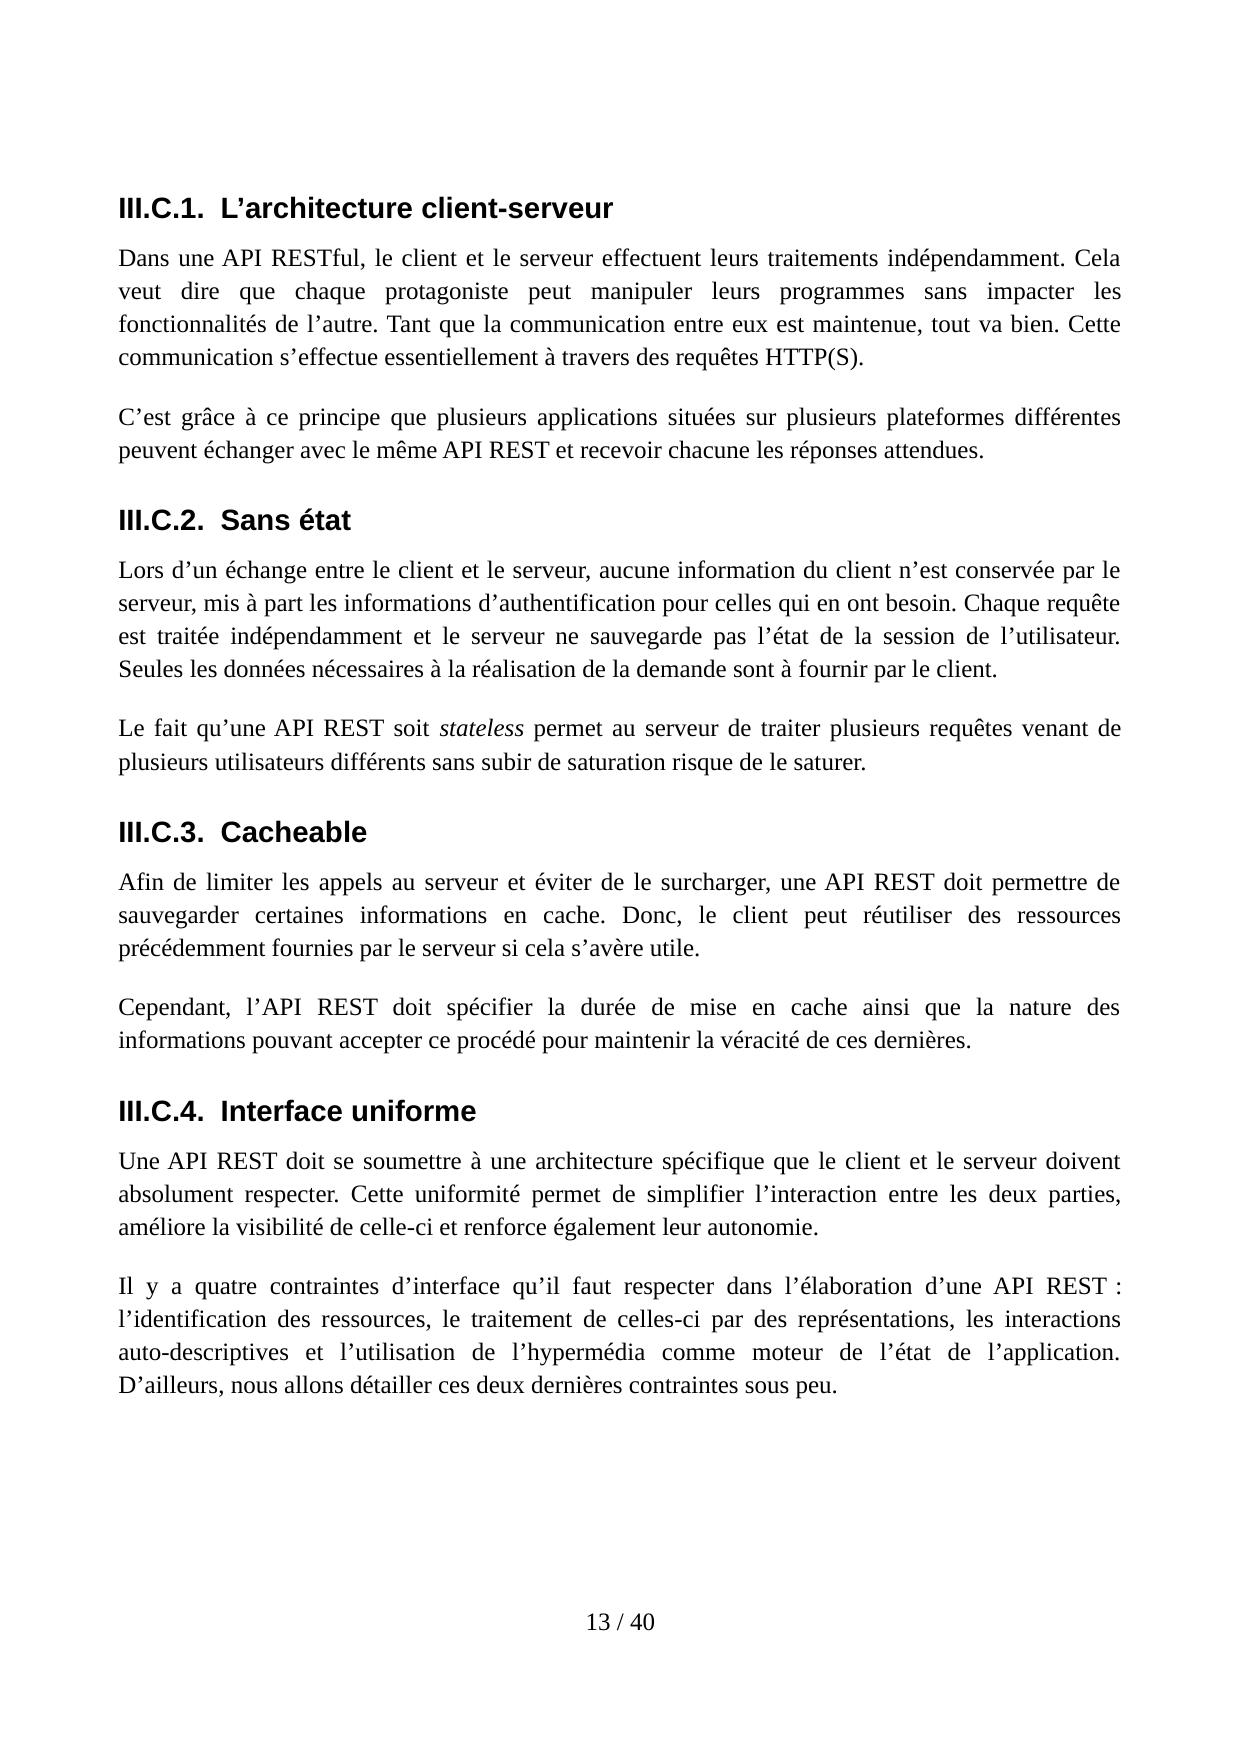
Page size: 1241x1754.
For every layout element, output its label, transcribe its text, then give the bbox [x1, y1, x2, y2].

text Lors d’un échange entre le client et le serveur, aucune information du client n’est conservée par le serveur, mis à part les informations d’authentification pour celles qui en ont besoin. Chaque requête est traitée indépendamment et le serveur ne sauvegarde pas l’état de la session de l’utilisateur. Seules les données nécessaires à la réalisation de la demande sont à fournir par le client. [118, 555, 1122, 683]
text Afin de limiter les appels au serveur et éviter de le surcharger, une API REST doit permettre de sauvegarder certaines informations en cache. Donc, le client peut réutiliser des ressources précédemment fournies par le serveur si cela s’avère utile. [118, 867, 1122, 962]
text C’est grâce à ce principe que plusieurs applications situées sur plusieurs plateformes différentes peuvent échanger avec le même API REST et recevoir chacune les réponses attendues. [118, 402, 1122, 463]
subtitle Cacheable [118, 815, 1122, 848]
text Cependant, l’API REST doit spécifier la durée de mise en cache ainsi que la nature des informations pouvant accepter ce procédé pour maintenir la véracité de ces dernières. [118, 992, 1122, 1054]
text Il y a quatre contraintes d’interface qu’il faut respecter dans l’élaboration d’une API REST : l’identification des ressources, le traitement de celles-ci par des représentations, les interactions auto-descriptives et l’utilisation de l’hypermédia comme moteur de l’état de l’application. D’ailleurs, nous allons détailler ces deux dernières contraintes sous peu. [118, 1271, 1122, 1399]
text Le fait qu’une API REST soit stateless permet au serveur de traiter plusieurs requêtes venant de plusieurs utilisateurs différents sans subir de saturation risque de le saturer. [118, 713, 1122, 775]
text Une API REST doit se soumettre à une architecture spécifique que le client et le serveur doivent absolument respecter. Cette uniformité permet de simplifier l’interaction entre les deux parties, améliore la visibilité de celle-ci et renforce également leur autonomie. [118, 1146, 1122, 1241]
text Dans une API RESTful, le client et le serveur effectuent leurs traitements indépendamment. Cela veut dire que chaque protagoniste peut manipuler leurs programmes sans impacter les fonctionnalités de l’autre. Tant que la communication entre eux est maintenue, tout va bien. Cette communication s’effectue essentiellement à travers des requêtes HTTP(S). [118, 243, 1122, 371]
subtitle Interface uniforme [118, 1093, 1122, 1127]
subtitle Sans état [118, 503, 1122, 537]
subtitle L’architecture client-serveur [118, 191, 1122, 225]
